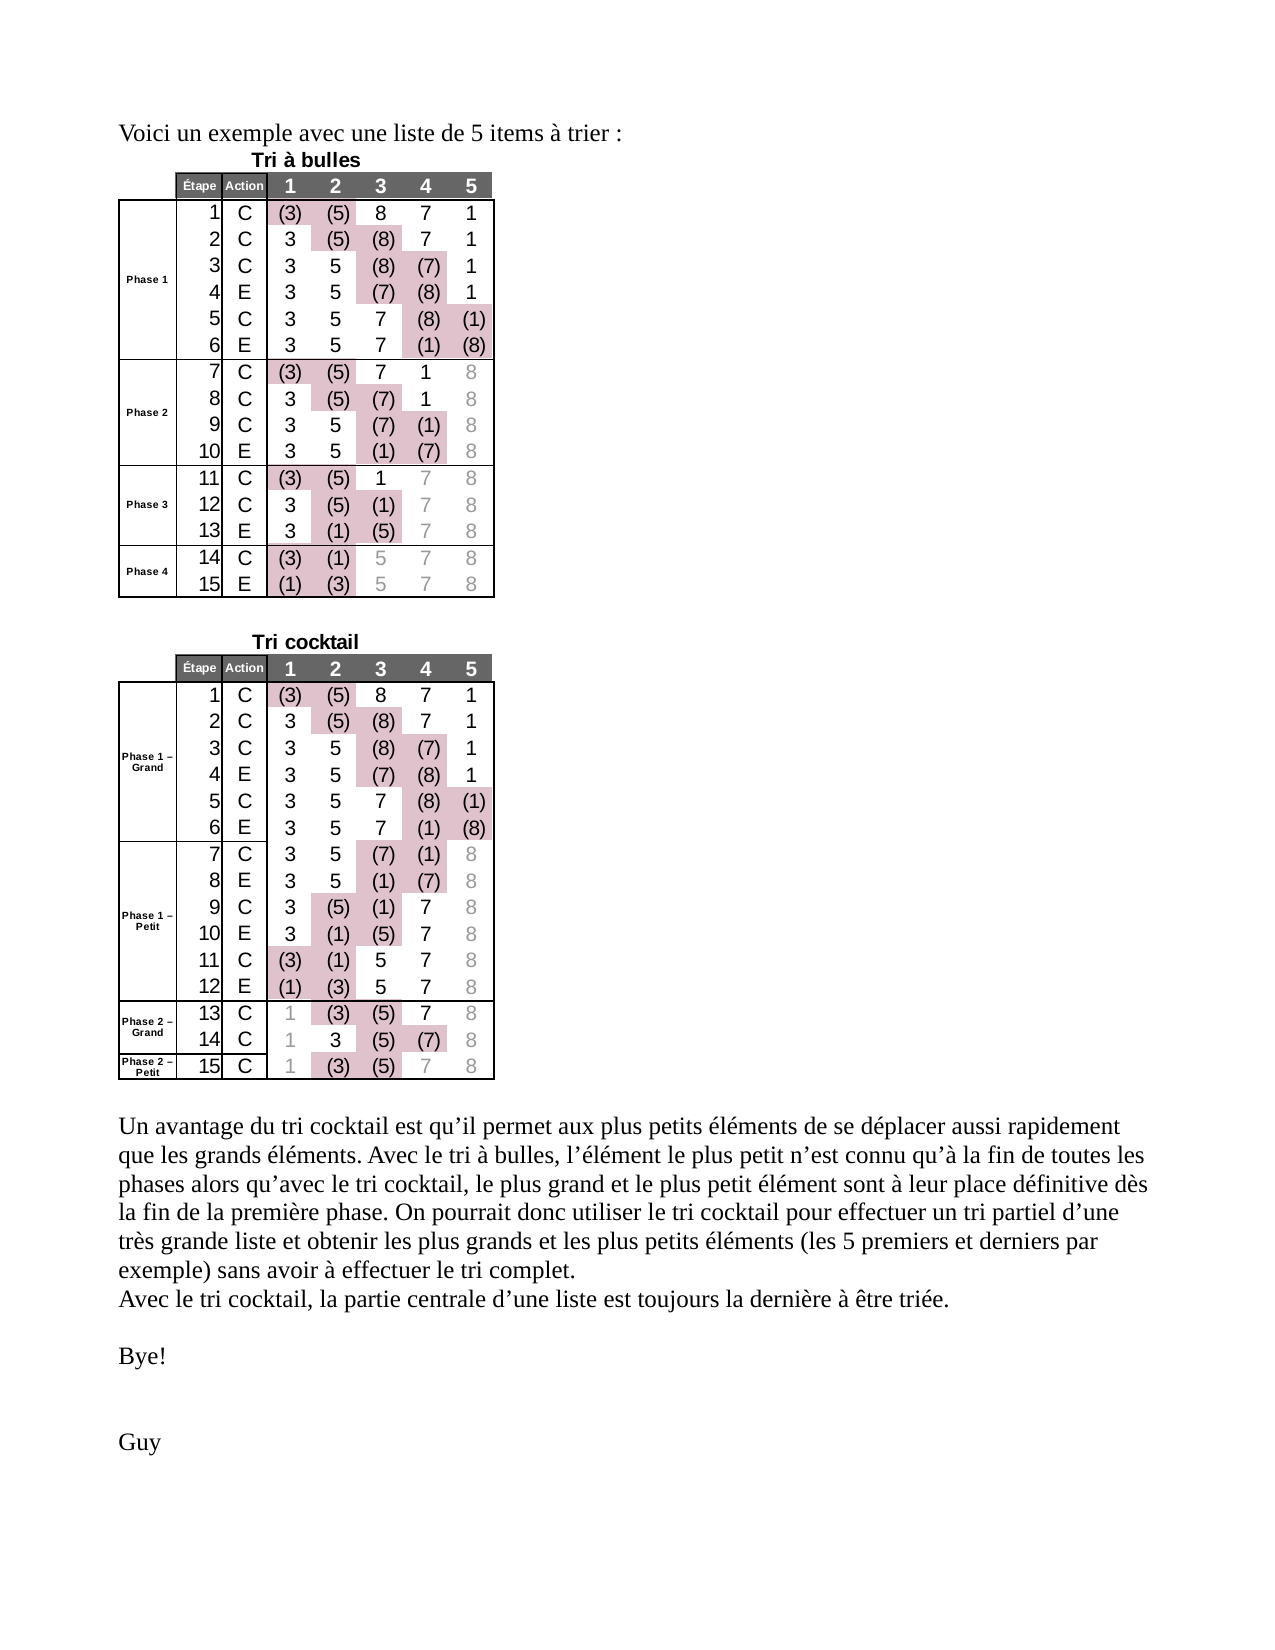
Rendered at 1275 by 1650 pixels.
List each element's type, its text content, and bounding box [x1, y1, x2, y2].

text Bye! [118, 1341, 1157, 1370]
text Guy [118, 1427, 1157, 1456]
text Avec le tri cocktail, la partie centrale d’une liste est toujours la dernière à être triée. [118, 1284, 1157, 1312]
text Un avantage du tri cocktail est qu’il permet aux plus petits éléments de se déplacer aussi rapidement que les grands éléments. Avec le tri à bulles, l’élément le plus petit n’est connu qu’à la fin de toutes les phases alors qu’avec le tri cocktail, le plus grand et le plus petit élément sont à leur place définitive dès la fin de la première phase. On pourrait donc utiliser le tri cocktail pour effectuer un tri partiel d’une très grande liste et obtenir les plus grands et les plus petits éléments (les 5 premiers et derniers par exemple) sans avoir à effectuer le tri complet. [118, 1111, 1157, 1284]
text Voici un exemple avec une liste de 5 items à trier : [118, 118, 1157, 147]
